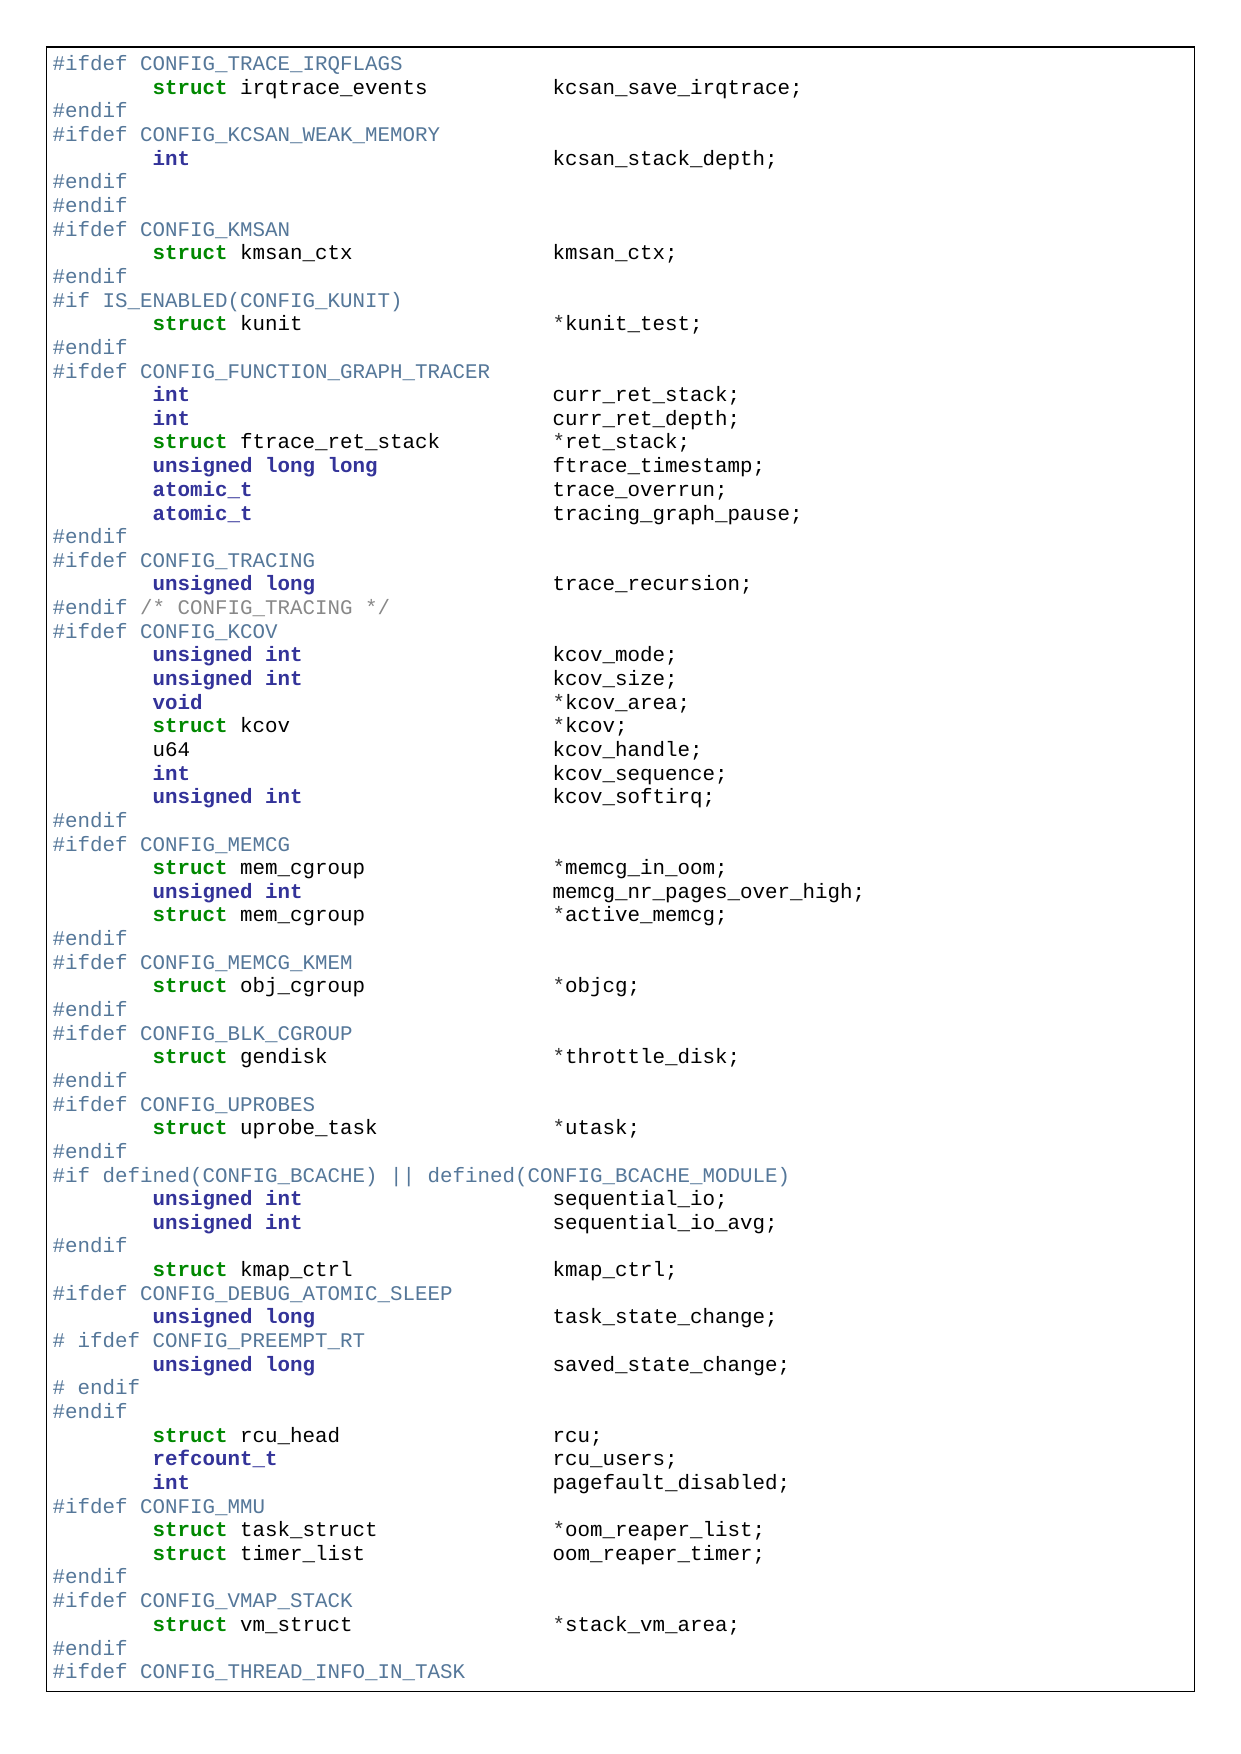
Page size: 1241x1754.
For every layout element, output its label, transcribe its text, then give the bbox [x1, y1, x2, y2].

table_header #ifdef CONFIG_TRACE_IRQFLAGS struct irqtrace_events kcsan_save_irqtrace; #endif #ifdef CONFIG_KCSAN_WEAK_MEMORY int kcsan_stack_depth; #endif #endif #ifdef CONFIG_KMSAN struct kmsan_ctx kmsan_ctx; #endif #if IS_ENABLED(CONFIG_KUNIT) struct kunit *kunit_test; #endif #ifdef CONFIG_FUNCTION_GRAPH_TRACER int curr_ret_stack; int curr_ret_depth; struct ftrace_ret_stack *ret_stack; unsigned long long ftrace_timestamp; atomic_t trace_overrun; atomic_t tracing_graph_pause; #endif #ifdef CONFIG_TRACING unsigned long trace_recursion; #endif /* CONFIG_TRACING */ #ifdef CONFIG_KCOV unsigned int kcov_mode; unsigned int kcov_size; void *kcov_area; struct kcov *kcov; u64 kcov_handle; int kcov_sequence; unsigned int kcov_softirq; #endif #ifdef CONFIG_MEMCG struct mem_cgroup *memcg_in_oom; unsigned int memcg_nr_pages_over_high; struct mem_cgroup *active_memcg; #endif #ifdef CONFIG_MEMCG_KMEM struct obj_cgroup *objcg; #endif #ifdef CONFIG_BLK_CGROUP struct gendisk *throttle_disk; #endif #ifdef CONFIG_UPROBES struct uprobe_task *utask; #endif #if defined(CONFIG_BCACHE) || defined(CONFIG_BCACHE_MODULE) unsigned int sequential_io; unsigned int sequential_io_avg; #endif struct kmap_ctrl kmap_ctrl; #ifdef CONFIG_DEBUG_ATOMIC_SLEEP unsigned long task_state_change; # ifdef CONFIG_PREEMPT_RT unsigned long saved_state_change; # endif #endif struct rcu_head rcu; refcount_t rcu_users; int pagefault_disabled; #ifdef CONFIG_MMU struct task_struct *oom_reaper_list; struct timer_list oom_reaper_timer; #endif #ifdef CONFIG_VMAP_STACK struct vm_struct *stack_vm_area; #endif #ifdef CONFIG_THREAD_INFO_IN_TASK [47, 48, 1194, 1691]
